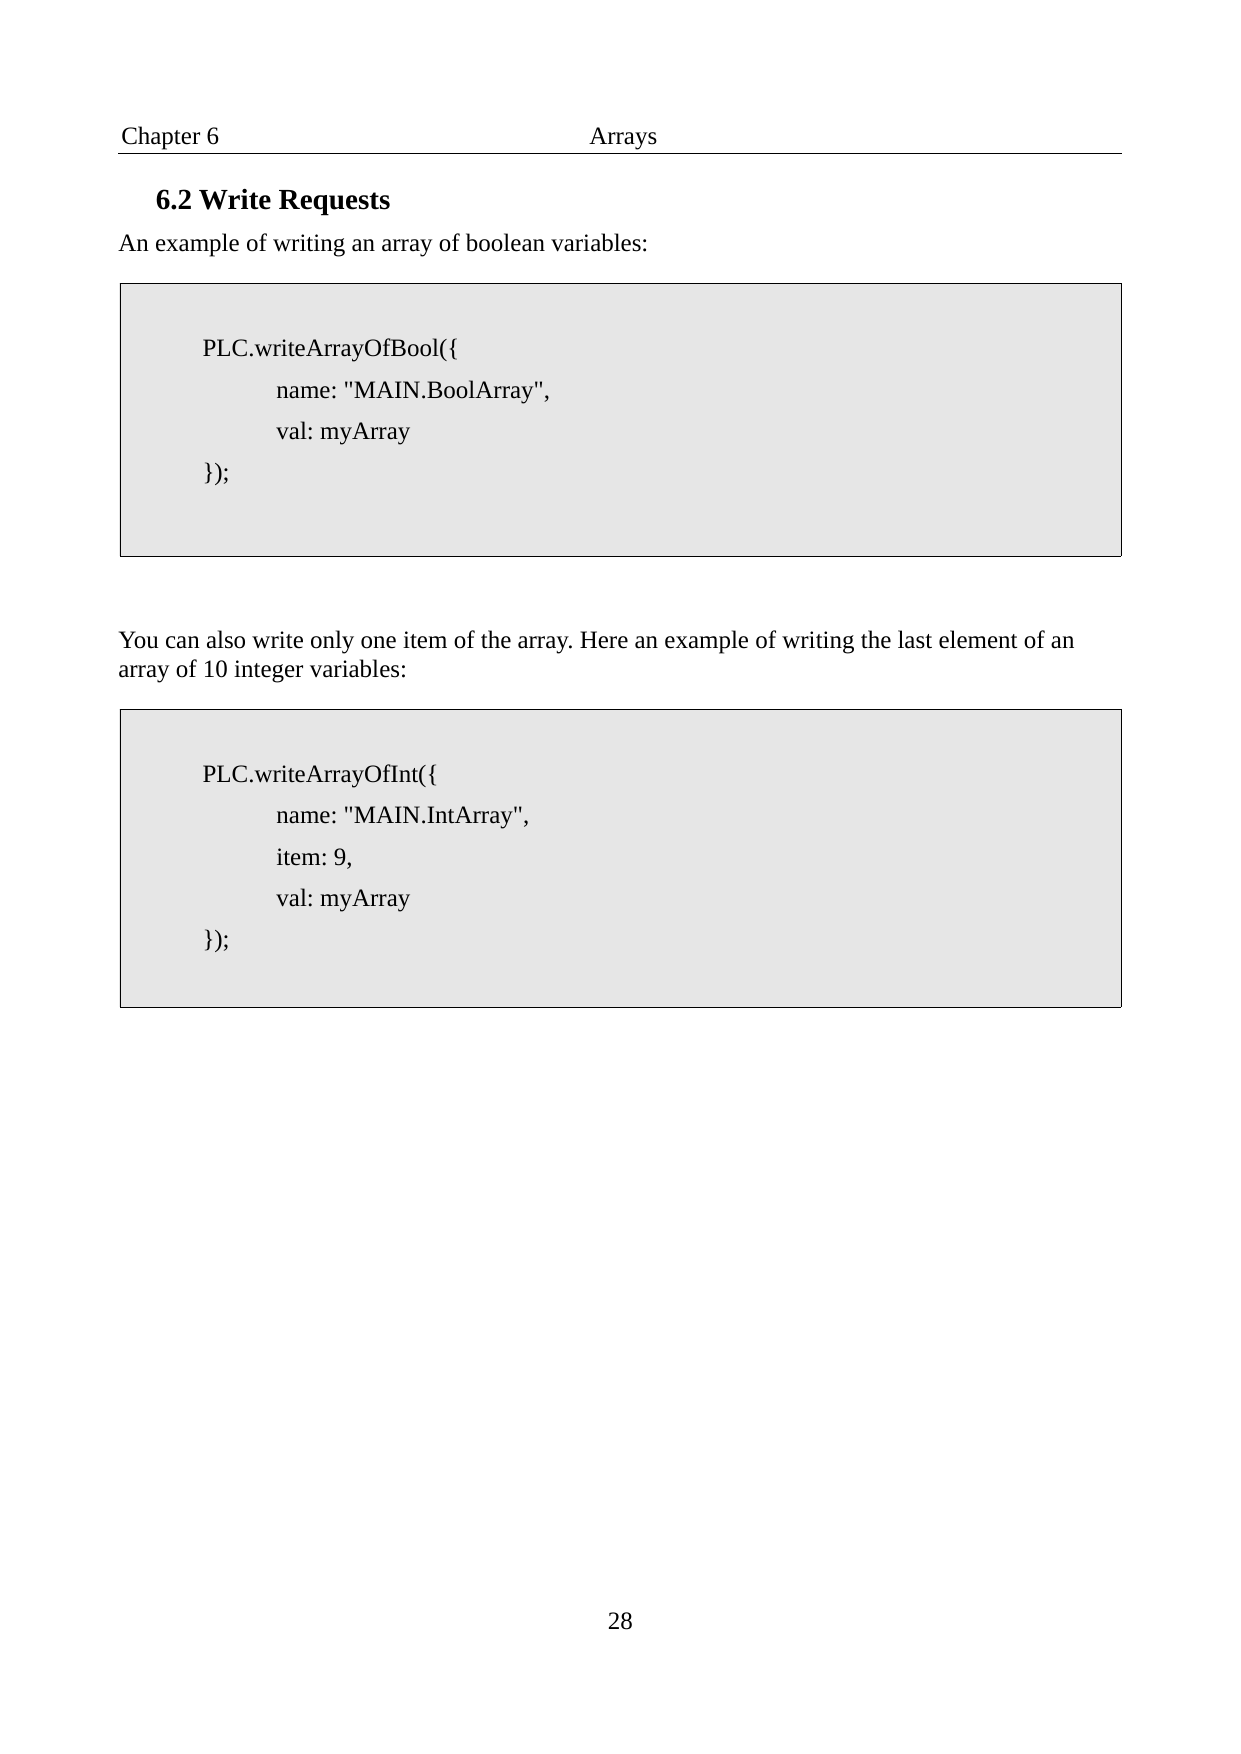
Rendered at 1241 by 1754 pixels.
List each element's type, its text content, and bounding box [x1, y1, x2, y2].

text val: myArray [128, 883, 1112, 912]
text You can also write only one item of the array. Here an example of writing the last element of an array of 10 integer variables: [118, 625, 1122, 683]
text PLC.writeArrayOfInt({ [128, 759, 1112, 788]
text An example of writing an array of boolean variables: [118, 228, 1122, 257]
text name: "MAIN.BoolArray", [128, 375, 1112, 403]
text }); [128, 924, 1112, 953]
text val: myArray [128, 416, 1112, 445]
subtitle 6.2 Write Requests [156, 182, 1122, 216]
text }); [128, 457, 1112, 486]
text PLC.writeArrayOfBool({ [128, 333, 1112, 362]
text name: "MAIN.IntArray", [128, 800, 1112, 829]
text item: 9, [128, 842, 1112, 870]
